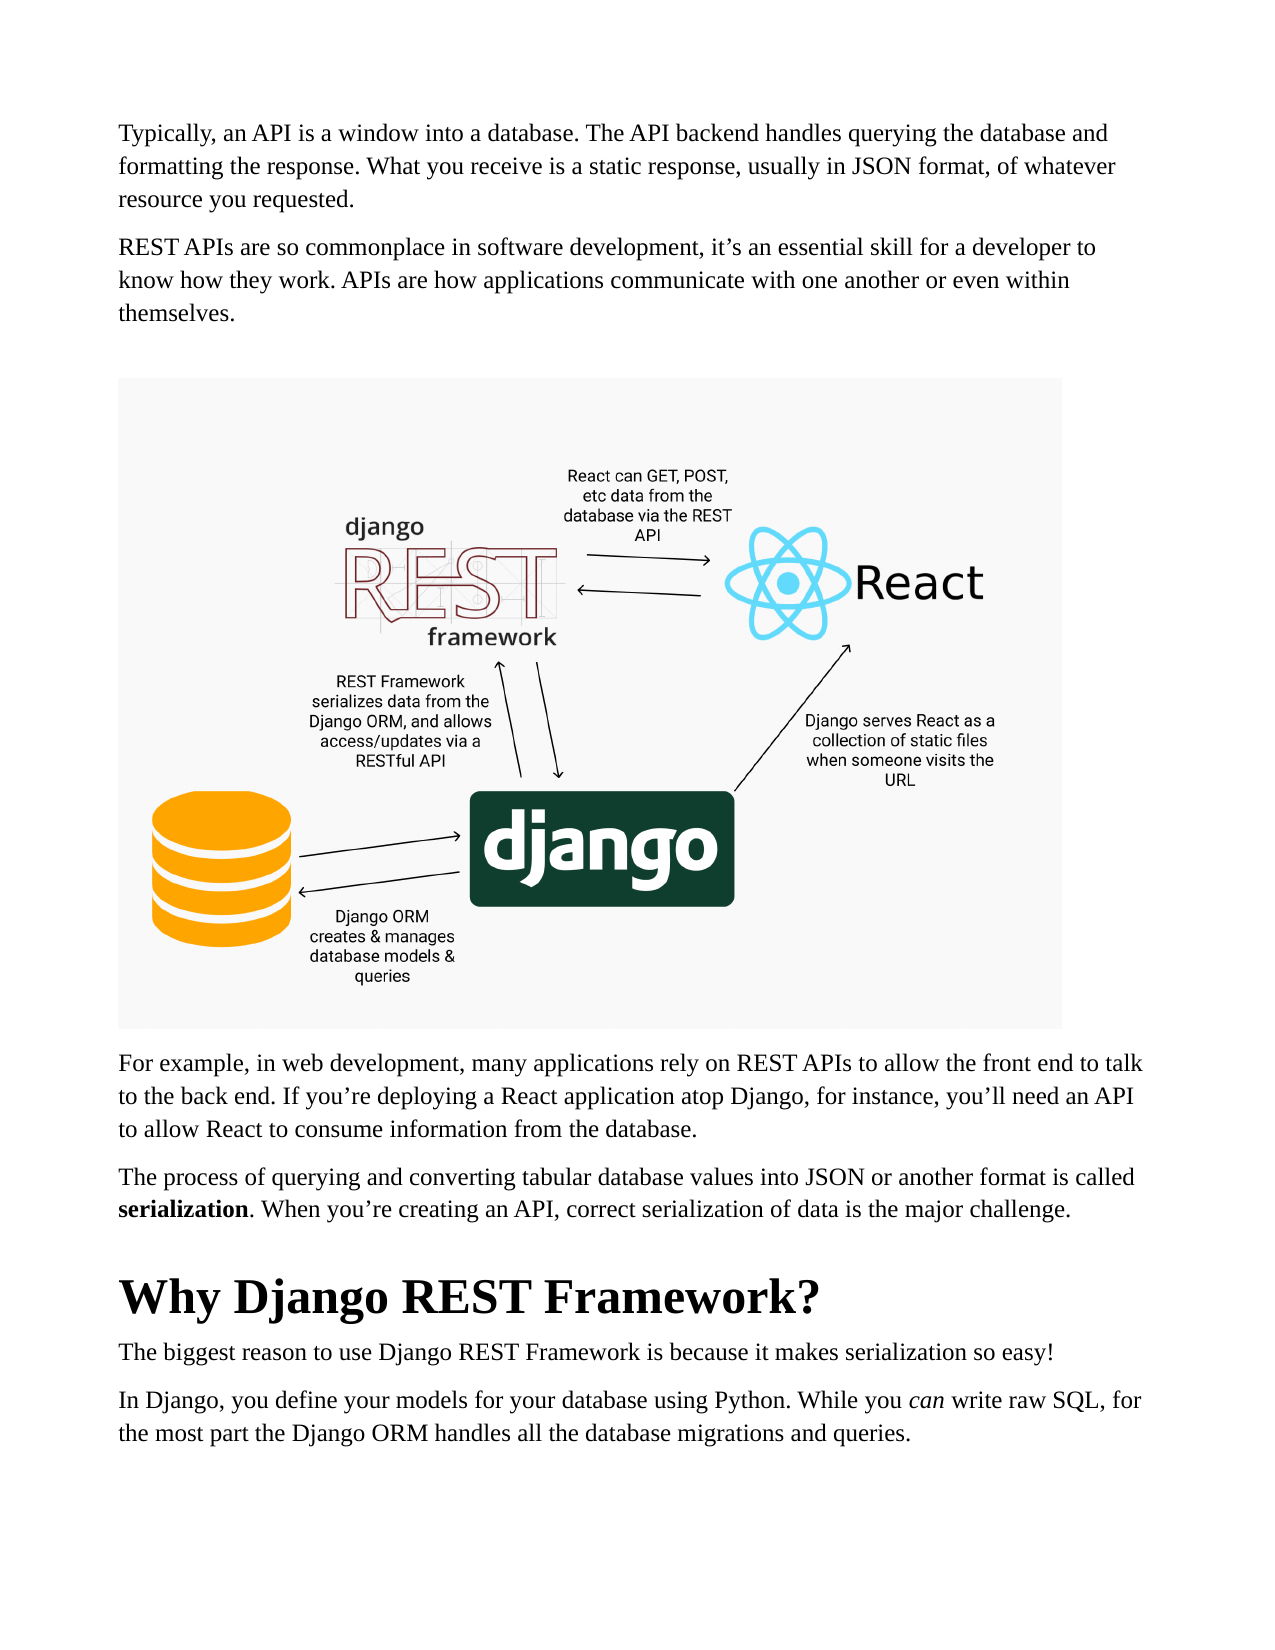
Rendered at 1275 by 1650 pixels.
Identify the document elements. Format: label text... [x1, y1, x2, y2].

picture [118, 378, 1063, 1029]
subtitle Why Django REST Framework? [118, 1267, 1157, 1325]
text The biggest reason to use Django REST Framework is because it makes serialization so easy! [118, 1337, 1157, 1366]
text REST APIs are so commonplace in software development, it’s an essential skill for a developer to know how they work. APIs are how applications communicate with one another or even within themselves. [118, 232, 1157, 327]
text In Django, you define your models for your database using Python. While you can write raw SQL, for the most part the Django ORM handles all the database migrations and queries. [118, 1385, 1157, 1447]
text Typically, an API is a window into a database. The API backend handles querying the database and formatting the response. What you receive is a static response, usually in JSON format, of whatever resource you requested. [118, 118, 1157, 213]
text For example, in web development, many applications rely on REST APIs to allow the front end to talk to the back end. If you’re deploying a React application atop Django, for instance, you’ll need an API to allow React to consume information from the database. [118, 1048, 1157, 1143]
text The process of querying and converting tabular database values into JSON or another format is called serialization. When you’re creating an API, correct serialization of data is the major challenge. [118, 1162, 1157, 1223]
